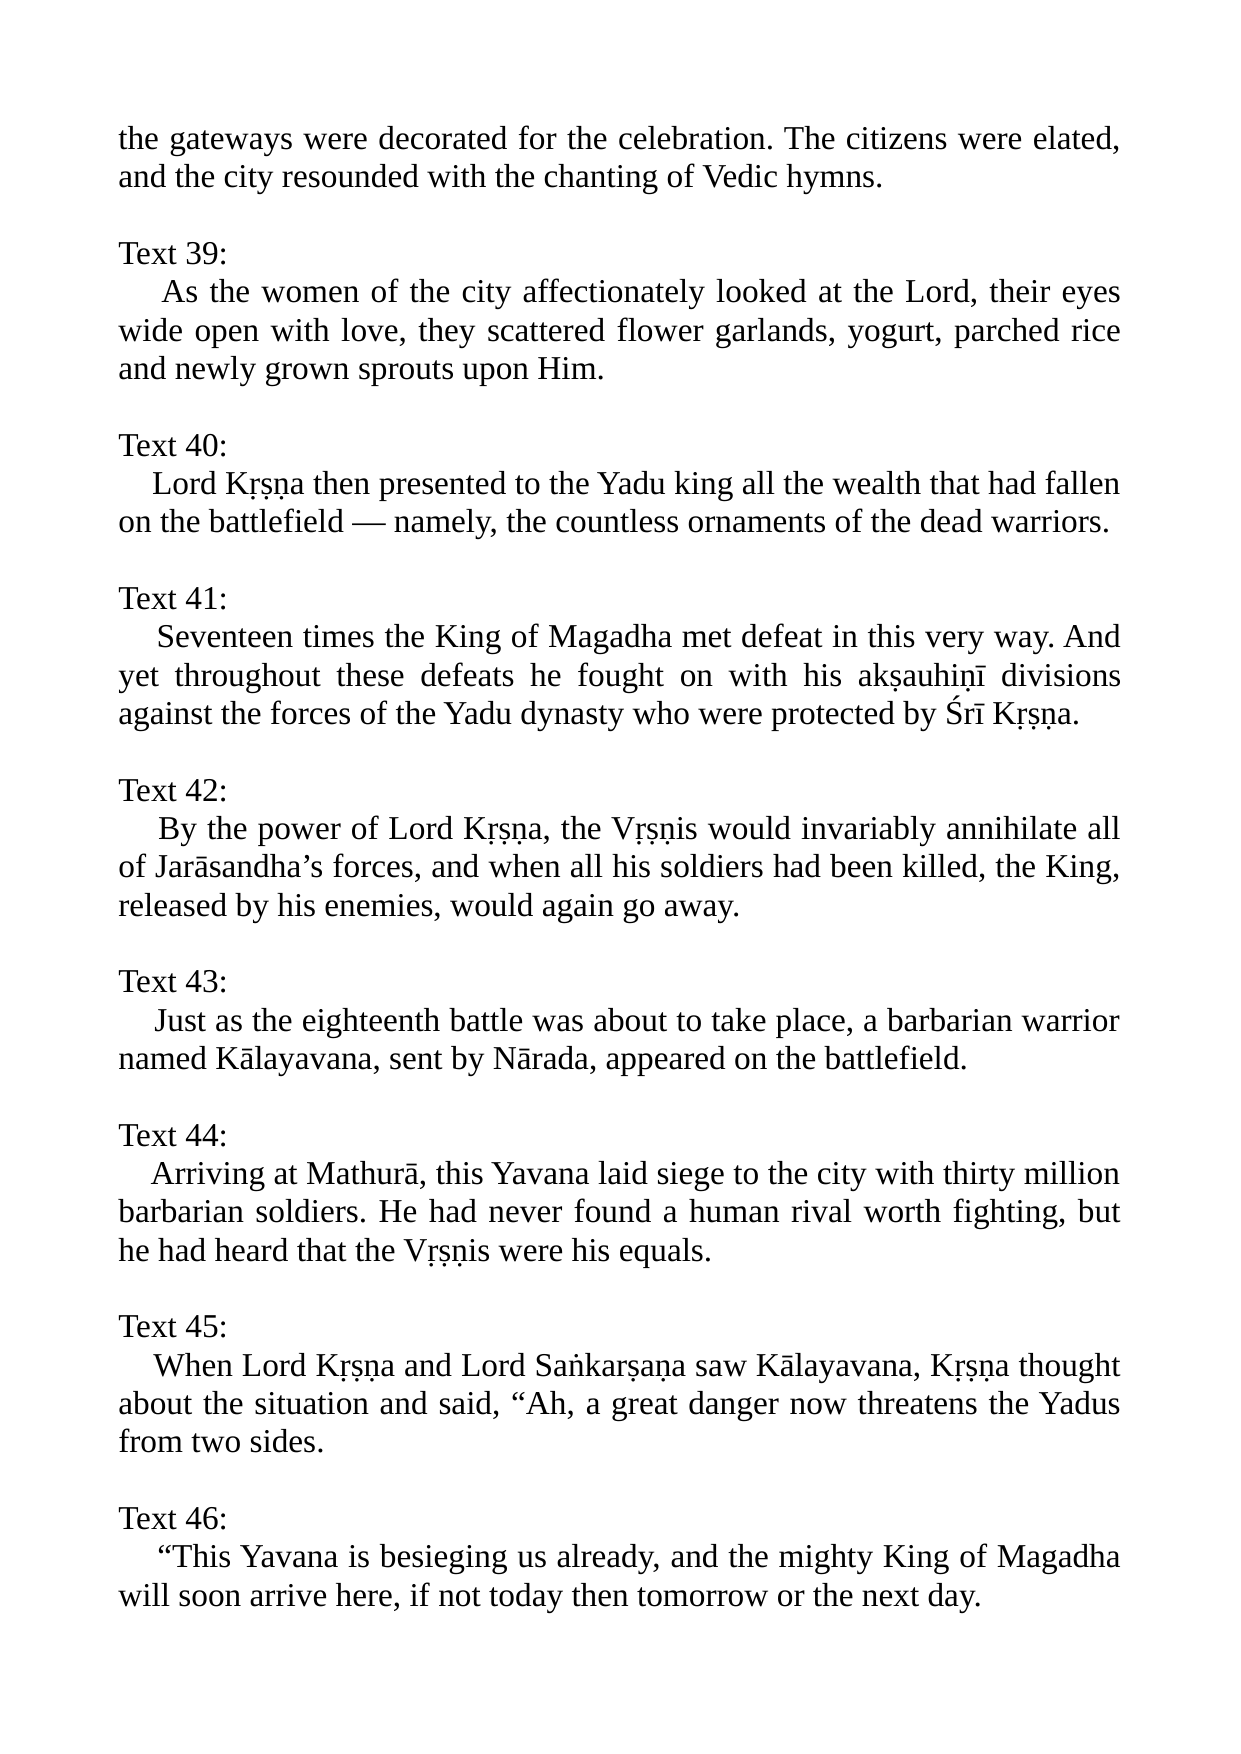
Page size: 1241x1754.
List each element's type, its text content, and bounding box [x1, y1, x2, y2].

text As the women of the city affectionately looked at the Lord, their eyes wide open with love, they scattered flower garlands, yogurt, parched rice and newly grown sprouts upon Him. [118, 271, 1122, 386]
text Text 43: [118, 961, 1122, 1000]
text Arriving at Mathurā, this Yavana laid siege to the city with thirty million barbarian soldiers. He had never found a human rival worth fighting, but he had heard that the Vṛṣṇis were his equals. [118, 1153, 1122, 1268]
text Text 44: [118, 1115, 1122, 1153]
text “This Yavana is besieging us already, and the mighty King of Magadha will soon arrive here, if not today then tomorrow or the next day. [118, 1536, 1122, 1613]
text When Lord Kṛṣṇa and Lord Saṅkarṣaṇa saw Kālayavana, Kṛṣṇa thought about the situation and said, “Ah, a great danger now threatens the Yadus from two sides. [118, 1345, 1122, 1460]
text Text 46: [118, 1498, 1122, 1536]
text Text 42: [118, 770, 1122, 808]
text the gateways were decorated for the celebration. The citizens were elated, and the city resounded with the chanting of Vedic hymns. [118, 118, 1122, 195]
text Text 40: [118, 425, 1122, 463]
text Seventeen times the King of Magadha met defeat in this very way. And yet throughout these defeats he fought on with his akṣauhiṇī divisions against the forces of the Yadu dynasty who were protected by Śrī Kṛṣṇa. [118, 616, 1122, 731]
text By the power of Lord Kṛṣṇa, the Vṛṣṇis would invariably annihilate all of Jarāsandha’s forces, and when all his soldiers had been killed, the King, released by his enemies, would again go away. [118, 808, 1122, 923]
text Text 41: [118, 578, 1122, 616]
text Text 39: [118, 233, 1122, 271]
text Lord Kṛṣṇa then presented to the Yadu king all the wealth that had fallen on the battlefield — namely, the countless ornaments of the dead warriors. [118, 463, 1122, 540]
text Text 45: [118, 1306, 1122, 1345]
text Just as the eighteenth battle was about to take place, a barbarian warrior named Kālayavana, sent by Nārada, appeared on the battlefield. [118, 1000, 1122, 1076]
